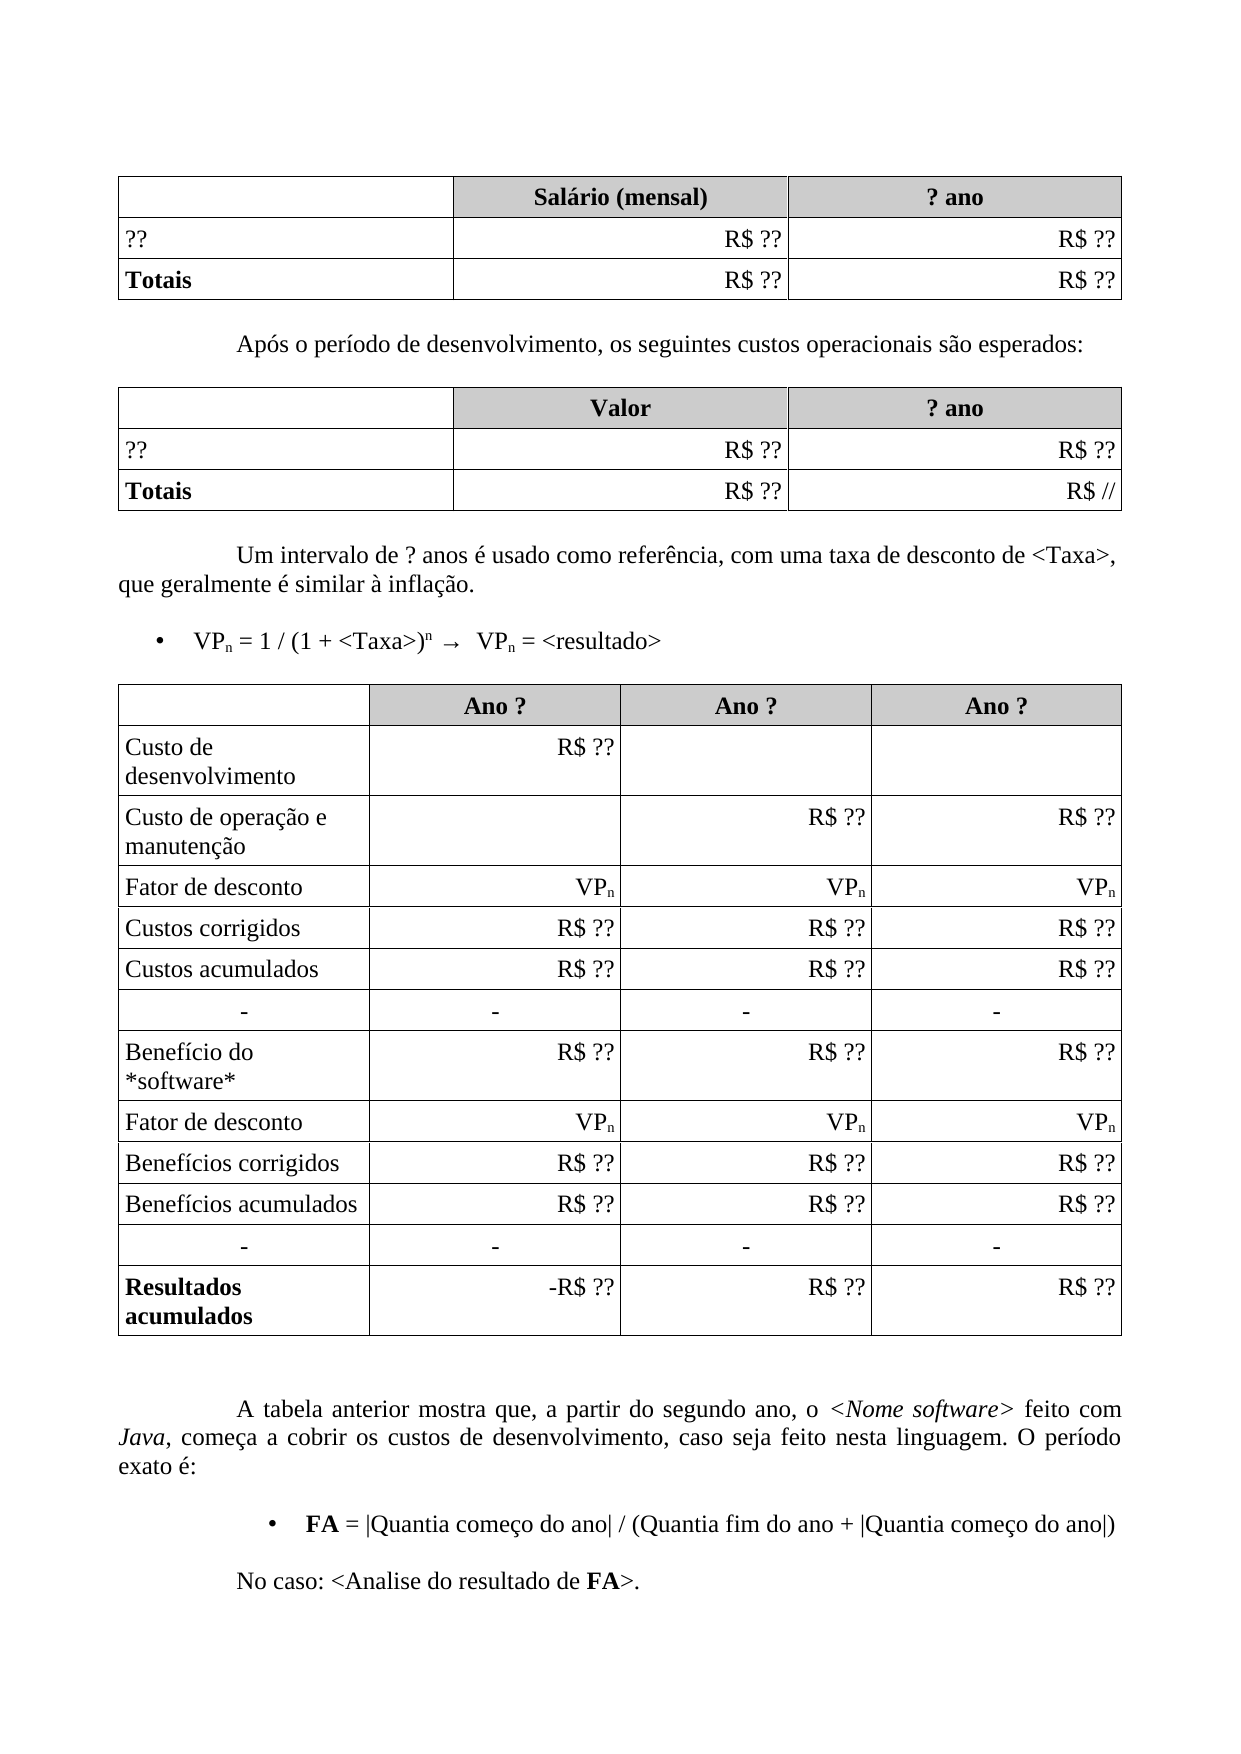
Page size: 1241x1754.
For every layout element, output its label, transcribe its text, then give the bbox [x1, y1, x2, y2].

table_cell - [872, 990, 1121, 1030]
table_cell VPn [621, 866, 871, 906]
table_cell Resultados acumulados [119, 1266, 369, 1335]
table_cell [872, 726, 1121, 795]
table_cell Benefícios acumulados [119, 1184, 369, 1224]
list VPn = 1 / (1 + <Taxa>)n → VPn = <resultado> [156, 626, 1122, 655]
table_cell R$ ?? [789, 218, 1121, 258]
table_cell - [621, 990, 871, 1030]
table_cell R$ ?? [621, 1184, 871, 1224]
table_cell R$ ?? [872, 949, 1121, 989]
table_header Ano ? [621, 685, 871, 725]
table_cell R$ ?? [621, 796, 871, 865]
table_cell Custos corrigidos [119, 908, 369, 948]
table_header Ano ? [872, 685, 1121, 725]
table_cell - [119, 1225, 369, 1265]
table_cell - [370, 1225, 620, 1265]
table_cell VPn [872, 1101, 1121, 1141]
table_cell -R$ ?? [370, 1266, 620, 1335]
table_cell VPn [621, 1101, 871, 1141]
table_cell R$ ?? [370, 949, 620, 989]
table_cell Custo de operação e manutenção [119, 796, 369, 865]
table_cell R$ ?? [621, 1031, 871, 1100]
table_cell R$ ?? [370, 1031, 620, 1100]
table_cell R$ ?? [370, 908, 620, 948]
table_cell Benefícios corrigidos [119, 1143, 369, 1183]
text Um intervalo de ? anos é usado como referência, com uma taxa de desconto de <Taxa>, que geralmente é similar à inflação. [118, 540, 1122, 598]
table_cell Fator de desconto [119, 866, 369, 906]
table_header [119, 177, 453, 217]
table_header ? ano [789, 177, 1121, 217]
table_cell R$ ?? [872, 1143, 1121, 1183]
table_cell R$ ?? [621, 1266, 871, 1335]
table_header [119, 685, 369, 725]
table_cell R$ ?? [621, 949, 871, 989]
table_cell R$ ?? [872, 908, 1121, 948]
table_cell R$ ?? [789, 429, 1121, 469]
table_cell R$ ?? [872, 796, 1121, 865]
table_cell R$ ?? [789, 259, 1121, 299]
table_cell [370, 796, 620, 865]
table_cell VPn [370, 866, 620, 906]
table_cell - [119, 990, 369, 1030]
table_cell - [872, 1225, 1121, 1265]
table_cell R$ ?? [454, 429, 787, 469]
table_cell Custo de desenvolvimento [119, 726, 369, 795]
table_cell Benefício do *software* [119, 1031, 369, 1100]
table_cell R$ ?? [454, 218, 787, 258]
table_cell Fator de desconto [119, 1101, 369, 1141]
table_cell R$ ?? [872, 1031, 1121, 1100]
table_cell VPn [872, 866, 1121, 906]
table_cell Totais [119, 259, 453, 299]
table_cell Custos acumulados [119, 949, 369, 989]
table_cell ?? [119, 218, 453, 258]
table_cell R$ ?? [872, 1184, 1121, 1224]
table_cell Totais [119, 470, 453, 510]
table_cell R$ ?? [370, 726, 620, 795]
text A tabela anterior mostra que, a partir do segundo ano, o <Nome software> feito com Java, começa a cobrir os custos de desenvolvimento, caso seja feito nesta linguagem. O período exato é: [118, 1394, 1122, 1480]
table_cell R$ ?? [370, 1184, 620, 1224]
table_cell R$ ?? [454, 470, 787, 510]
table_cell ?? [119, 429, 453, 469]
table_cell R$ // [789, 470, 1121, 510]
table_cell R$ ?? [621, 908, 871, 948]
list FA = |Quantia começo do ano| / (Quantia fim do ano + |Quantia começo do ano|) [268, 1509, 1122, 1537]
table_cell VPn [370, 1101, 620, 1141]
table_cell R$ ?? [872, 1266, 1121, 1335]
table_header Ano ? [370, 685, 620, 725]
table_cell - [621, 1225, 871, 1265]
table_cell R$ ?? [621, 1143, 871, 1183]
table_cell [621, 726, 871, 795]
table_header ? ano [789, 388, 1121, 428]
table_header Valor [454, 388, 787, 428]
table_header Salário (mensal) [454, 177, 787, 217]
table_header [119, 388, 453, 428]
text No caso: <Analise do resultado de FA>. [118, 1566, 1122, 1595]
table_cell - [370, 990, 620, 1030]
table_cell R$ ?? [454, 259, 787, 299]
table_cell R$ ?? [370, 1143, 620, 1183]
text Após o período de desenvolvimento, os seguintes custos operacionais são esperados: [118, 329, 1122, 358]
